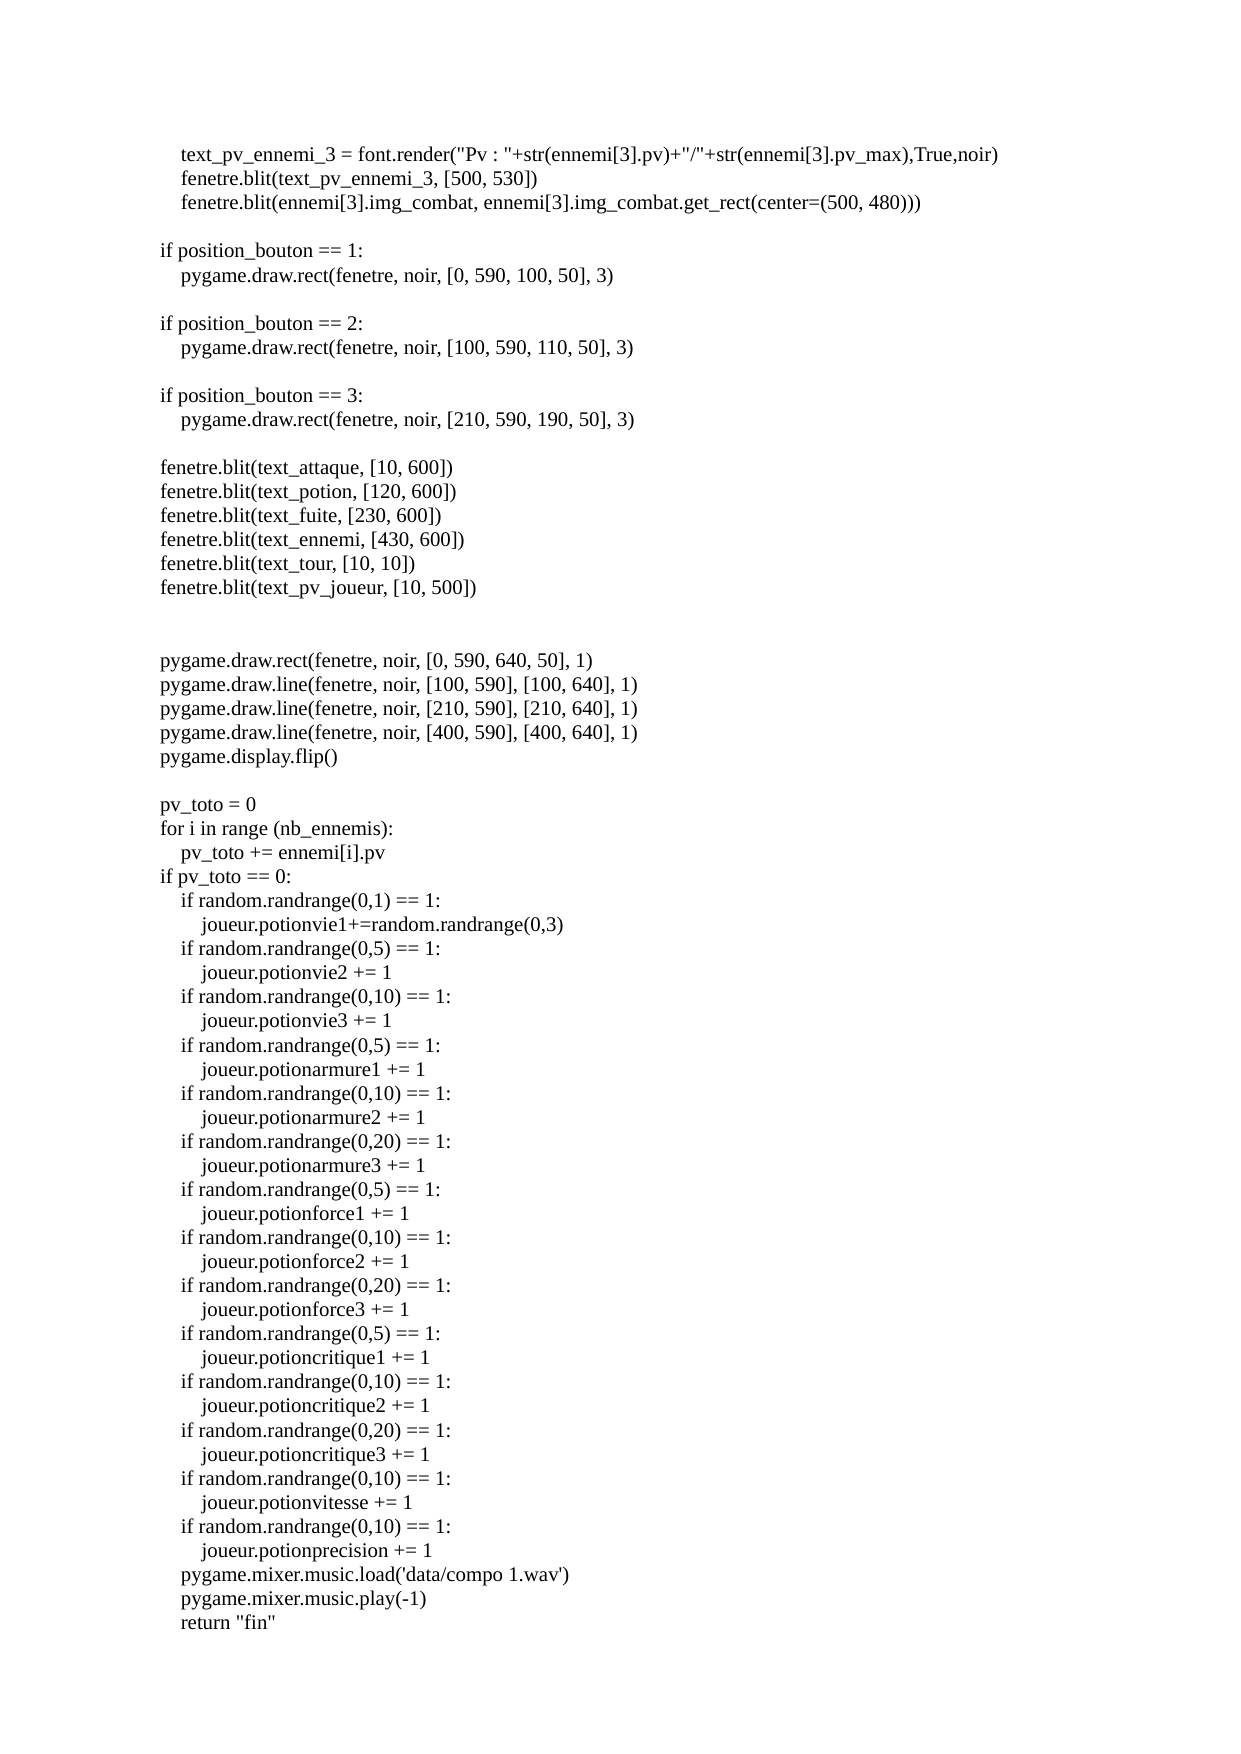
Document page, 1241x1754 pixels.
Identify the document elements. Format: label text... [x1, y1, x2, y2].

text joueur.potioncritique1 += 1 [118, 1345, 1122, 1369]
text return "fin" [118, 1610, 1122, 1634]
text fenetre.blit(text_pv_joueur, [10, 500]) [118, 575, 1122, 599]
text if random.randrange(0,10) == 1: [118, 1369, 1122, 1393]
text joueur.potionvitesse += 1 [118, 1490, 1122, 1514]
text if random.randrange(0,10) == 1: [118, 1225, 1122, 1249]
text joueur.potioncritique3 += 1 [118, 1442, 1122, 1466]
text pv_toto = 0 [118, 792, 1122, 816]
text if random.randrange(0,10) == 1: [118, 1514, 1122, 1538]
text if random.randrange(0,10) == 1: [118, 1081, 1122, 1105]
text if random.randrange(0,1) == 1: [118, 888, 1122, 912]
text joueur.potionforce3 += 1 [118, 1297, 1122, 1321]
text joueur.potionvie1+=random.randrange(0,3) [118, 912, 1122, 936]
text if random.randrange(0,5) == 1: [118, 1321, 1122, 1345]
text if pv_toto == 0: [118, 864, 1122, 888]
text joueur.potioncritique2 += 1 [118, 1393, 1122, 1417]
text pygame.draw.rect(fenetre, noir, [0, 590, 100, 50], 3) [118, 262, 1122, 287]
text if position_bouton == 2: [118, 311, 1122, 335]
text joueur.potionprecision += 1 [118, 1538, 1122, 1562]
text pygame.draw.rect(fenetre, noir, [210, 590, 190, 50], 3) [118, 407, 1122, 431]
text joueur.potionarmure2 += 1 [118, 1105, 1122, 1129]
text fenetre.blit(text_pv_ennemi_3, [500, 530]) [118, 166, 1122, 190]
text joueur.potionvie2 += 1 [118, 960, 1122, 984]
text pygame.draw.line(fenetre, noir, [400, 590], [400, 640], 1) [118, 720, 1122, 744]
text joueur.potionvie3 += 1 [118, 1008, 1122, 1032]
text pygame.mixer.music.play(-1) [118, 1586, 1122, 1610]
text if random.randrange(0,5) == 1: [118, 936, 1122, 960]
text pygame.draw.rect(fenetre, noir, [0, 590, 640, 50], 1) [118, 647, 1122, 672]
text text_pv_ennemi_3 = font.render("Pv : "+str(ennemi[3].pv)+"/"+str(ennemi[3].pv_max),True,noir) [118, 142, 1122, 166]
text fenetre.blit(ennemi[3].img_combat, ennemi[3].img_combat.get_rect(center=(500, 480))) [118, 190, 1122, 214]
text fenetre.blit(text_attaque, [10, 600]) [118, 455, 1122, 479]
text if random.randrange(0,20) == 1: [118, 1273, 1122, 1297]
text pygame.mixer.music.load('data/compo 1.wav') [118, 1562, 1122, 1586]
text if position_bouton == 3: [118, 383, 1122, 407]
text for i in range (nb_ennemis): [118, 816, 1122, 840]
text joueur.potionforce2 += 1 [118, 1249, 1122, 1273]
text fenetre.blit(text_potion, [120, 600]) [118, 479, 1122, 503]
text if random.randrange(0,20) == 1: [118, 1129, 1122, 1153]
text if random.randrange(0,5) == 1: [118, 1177, 1122, 1201]
text joueur.potionarmure1 += 1 [118, 1057, 1122, 1081]
text joueur.potionarmure3 += 1 [118, 1153, 1122, 1177]
text fenetre.blit(text_fuite, [230, 600]) [118, 503, 1122, 527]
text pygame.display.flip() [118, 744, 1122, 768]
text pygame.draw.rect(fenetre, noir, [100, 590, 110, 50], 3) [118, 335, 1122, 359]
text if random.randrange(0,20) == 1: [118, 1417, 1122, 1442]
text if random.randrange(0,5) == 1: [118, 1032, 1122, 1057]
text if position_bouton == 1: [118, 238, 1122, 262]
text pygame.draw.line(fenetre, noir, [100, 590], [100, 640], 1) [118, 672, 1122, 696]
text fenetre.blit(text_ennemi, [430, 600]) [118, 527, 1122, 551]
text pygame.draw.line(fenetre, noir, [210, 590], [210, 640], 1) [118, 696, 1122, 720]
text pv_toto += ennemi[i].pv [118, 840, 1122, 864]
text if random.randrange(0,10) == 1: [118, 984, 1122, 1008]
text fenetre.blit(text_tour, [10, 10]) [118, 551, 1122, 575]
text if random.randrange(0,10) == 1: [118, 1466, 1122, 1490]
text joueur.potionforce1 += 1 [118, 1201, 1122, 1225]
